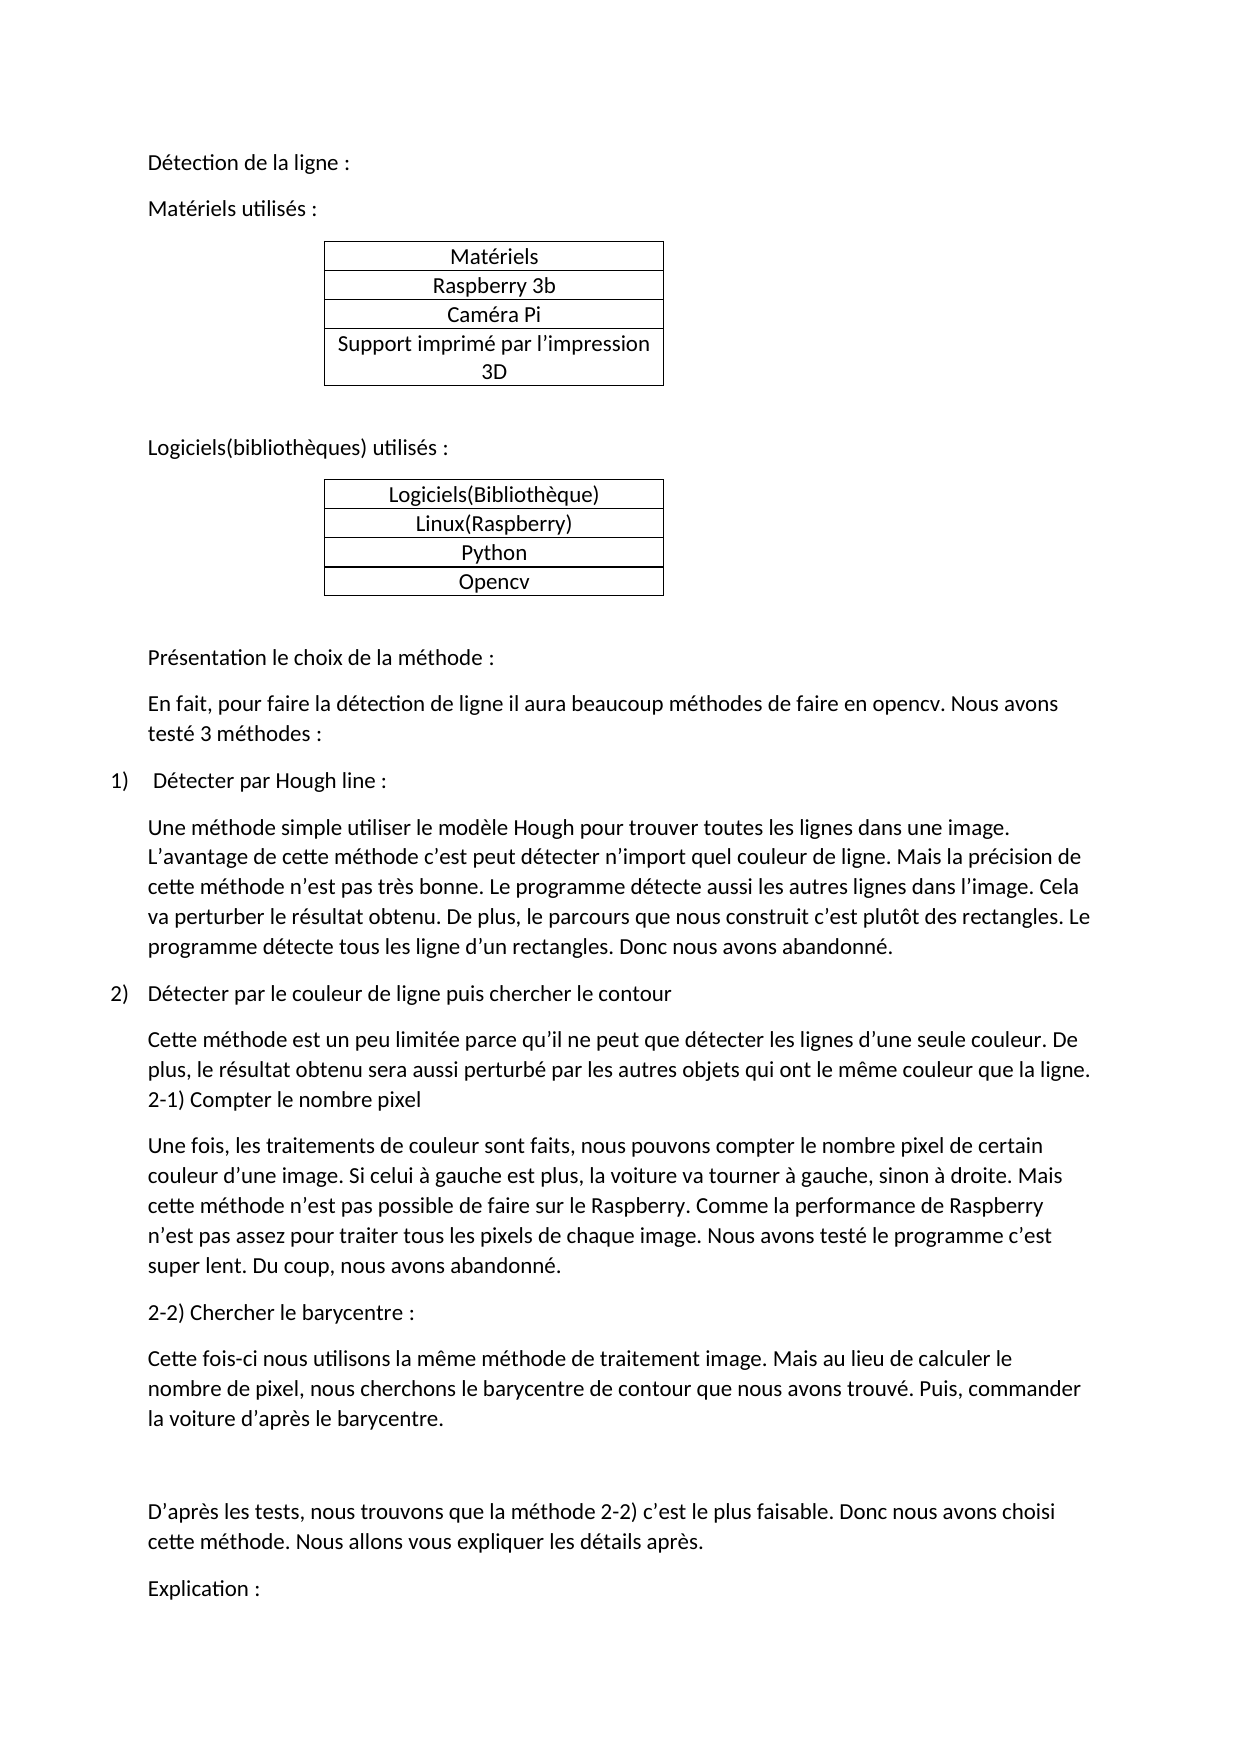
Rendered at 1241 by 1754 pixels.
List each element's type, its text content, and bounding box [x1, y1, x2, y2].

text Explication : [148, 1574, 1093, 1602]
list Détecter par Hough line : [110, 766, 1093, 794]
text D’après les tests, nous trouvons que la méthode 2-2) c’est le plus faisable. Donc nous avons choisi cette méthode. Nous allons vous expliquer les détails après. [148, 1497, 1093, 1555]
text Une fois, les traitements de couleur sont faits, nous pouvons compter le nombre pixel de certain couleur d’une image. Si celui à gauche est plus, la voiture va tourner à gauche, sinon à droite. Mais cette méthode n’est pas possible de faire sur le Raspberry. Comme la performance de Raspberry n’est pas assez pour traiter tous les pixels de chaque image. Nous avons testé le programme c’est super lent. Du coup, nous avons abandonné. [148, 1132, 1093, 1279]
table_header Logiciels(Bibliothèque) [325, 480, 663, 508]
text Présentation le choix de la méthode : [148, 643, 1093, 671]
text Logiciels(bibliothèques) utilisés : [148, 433, 1093, 461]
table_cell Python [325, 538, 663, 566]
text Détection de la ligne : [148, 148, 1093, 176]
text Cette méthode est un peu limitée parce qu’il ne peut que détecter les lignes d’une seule couleur. De plus, le résultat obtenu sera aussi perturbé par les autres objets qui ont le même couleur que la ligne. 2-1) Compter le nombre pixel [148, 1025, 1093, 1113]
text En fait, pour faire la détection de ligne il aura beaucoup méthodes de faire en opencv. Nous avons testé 3 méthodes : [148, 689, 1093, 747]
text Cette fois-ci nous utilisons la même méthode de traitement image. Mais au lieu de calculer le nombre de pixel, nous cherchons le barycentre de contour que nous avons trouvé. Puis, commander la voiture d’après le barycentre. [148, 1344, 1093, 1432]
text Une méthode simple utiliser le modèle Hough pour trouver toutes les lignes dans une image. L’avantage de cette méthode c’est peut détecter n’import quel couleur de ligne. Mais la précision de cette méthode n’est pas très bonne. Le programme détecte aussi les autres lignes dans l’image. Cela va perturber le résultat obtenu. De plus, le parcours que nous construit c’est plutôt des rectangles. Le programme détecte tous les ligne d’un rectangles. Donc nous avons abandonné. [148, 813, 1093, 960]
list Détecter par le couleur de ligne puis chercher le contour [110, 979, 1093, 1007]
text 2-2) Chercher le barycentre : [148, 1298, 1093, 1326]
table_cell Caméra Pi [325, 300, 663, 328]
table_header Matériels [325, 242, 663, 270]
table_cell Linux(Raspberry) [325, 509, 663, 537]
table_cell Raspberry 3b [325, 271, 663, 299]
table_cell Support imprimé par l’impression 3D [325, 329, 663, 385]
table_cell Opencv [325, 568, 663, 595]
text Matériels utilisés : [148, 194, 1093, 222]
